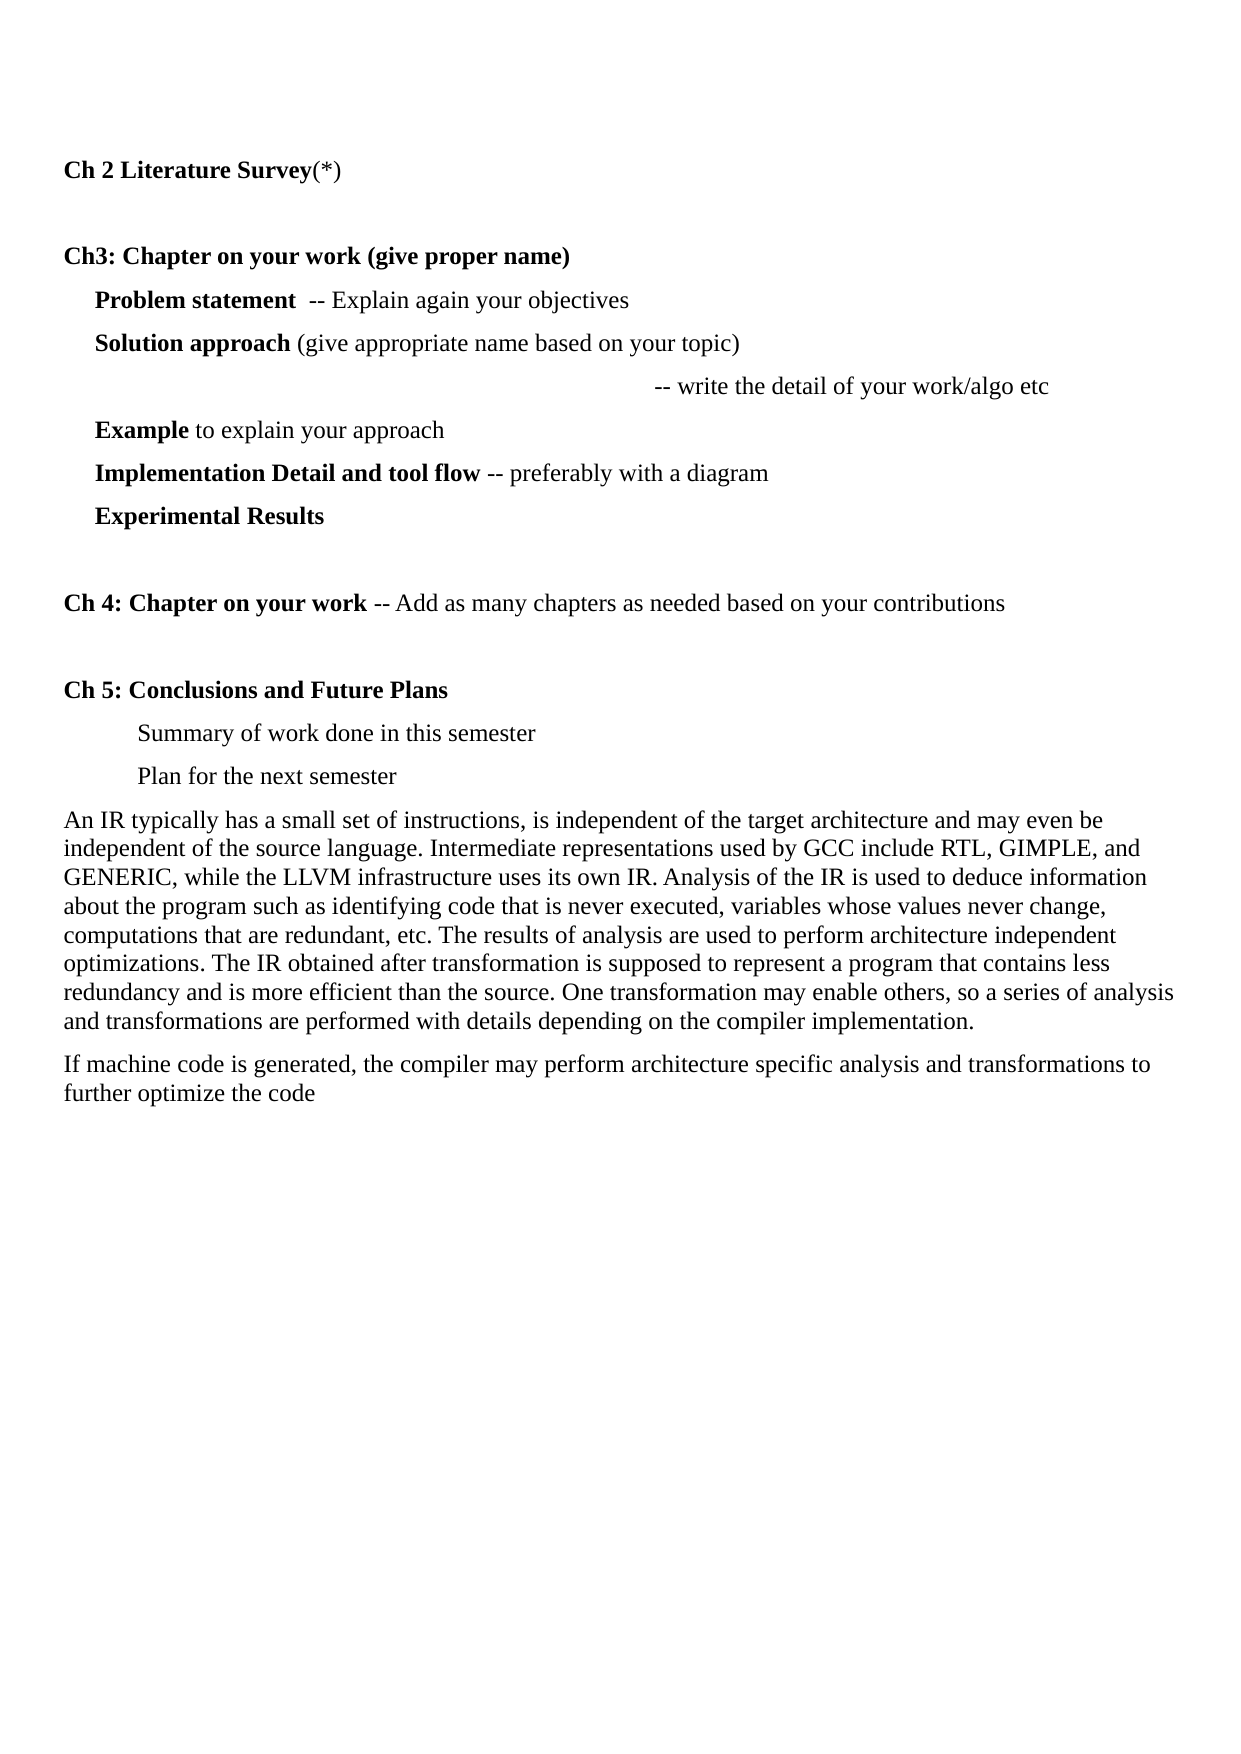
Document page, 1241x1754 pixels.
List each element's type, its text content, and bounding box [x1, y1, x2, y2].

text Ch 4: Chapter on your work -- Add as many chapters as needed based on your contributions [63, 588, 1185, 617]
text -- write the detail of your work/algo etc [63, 371, 1185, 400]
text An IR typically has a small set of instructions, is independent of the target architecture and may even be independent of the source language. Intermediate representations used by GCC include RTL, GIMPLE, and GENERIC, while the LLVM infrastructure uses its own IR. Analysis of the IR is used to deduce information about the program such as identifying code that is never executed, variables whose values never change, computations that are redundant, etc. The results of analysis are used to perform architecture independent optimizations. The IR obtained after transformation is supposed to represent a program that contains less redundancy and is more efficient than the source. One transformation may enable others, so a series of analysis and transformations are performed with details depending on the compiler implementation. [63, 805, 1185, 1035]
text Plan for the next semester [63, 761, 1185, 790]
text Experimental Results [63, 501, 1185, 530]
text Implementation Detail and tool flow -- preferably with a diagram [63, 458, 1185, 487]
text Ch 2 Literature Survey(*) [63, 155, 1185, 183]
text Ch3: Chapter on your work (give proper name) [63, 241, 1185, 270]
text If machine code is generated, the compiler may perform architecture specific analysis and transformations to further optimize the code [63, 1049, 1185, 1107]
text Example to explain your approach [63, 415, 1185, 443]
text Problem statement -- Explain again your objectives [63, 285, 1185, 313]
text Summary of work done in this semester [63, 718, 1185, 747]
text Solution approach (give appropriate name based on your topic) [63, 328, 1185, 357]
text Ch 5: Conclusions and Future Plans [63, 675, 1185, 703]
